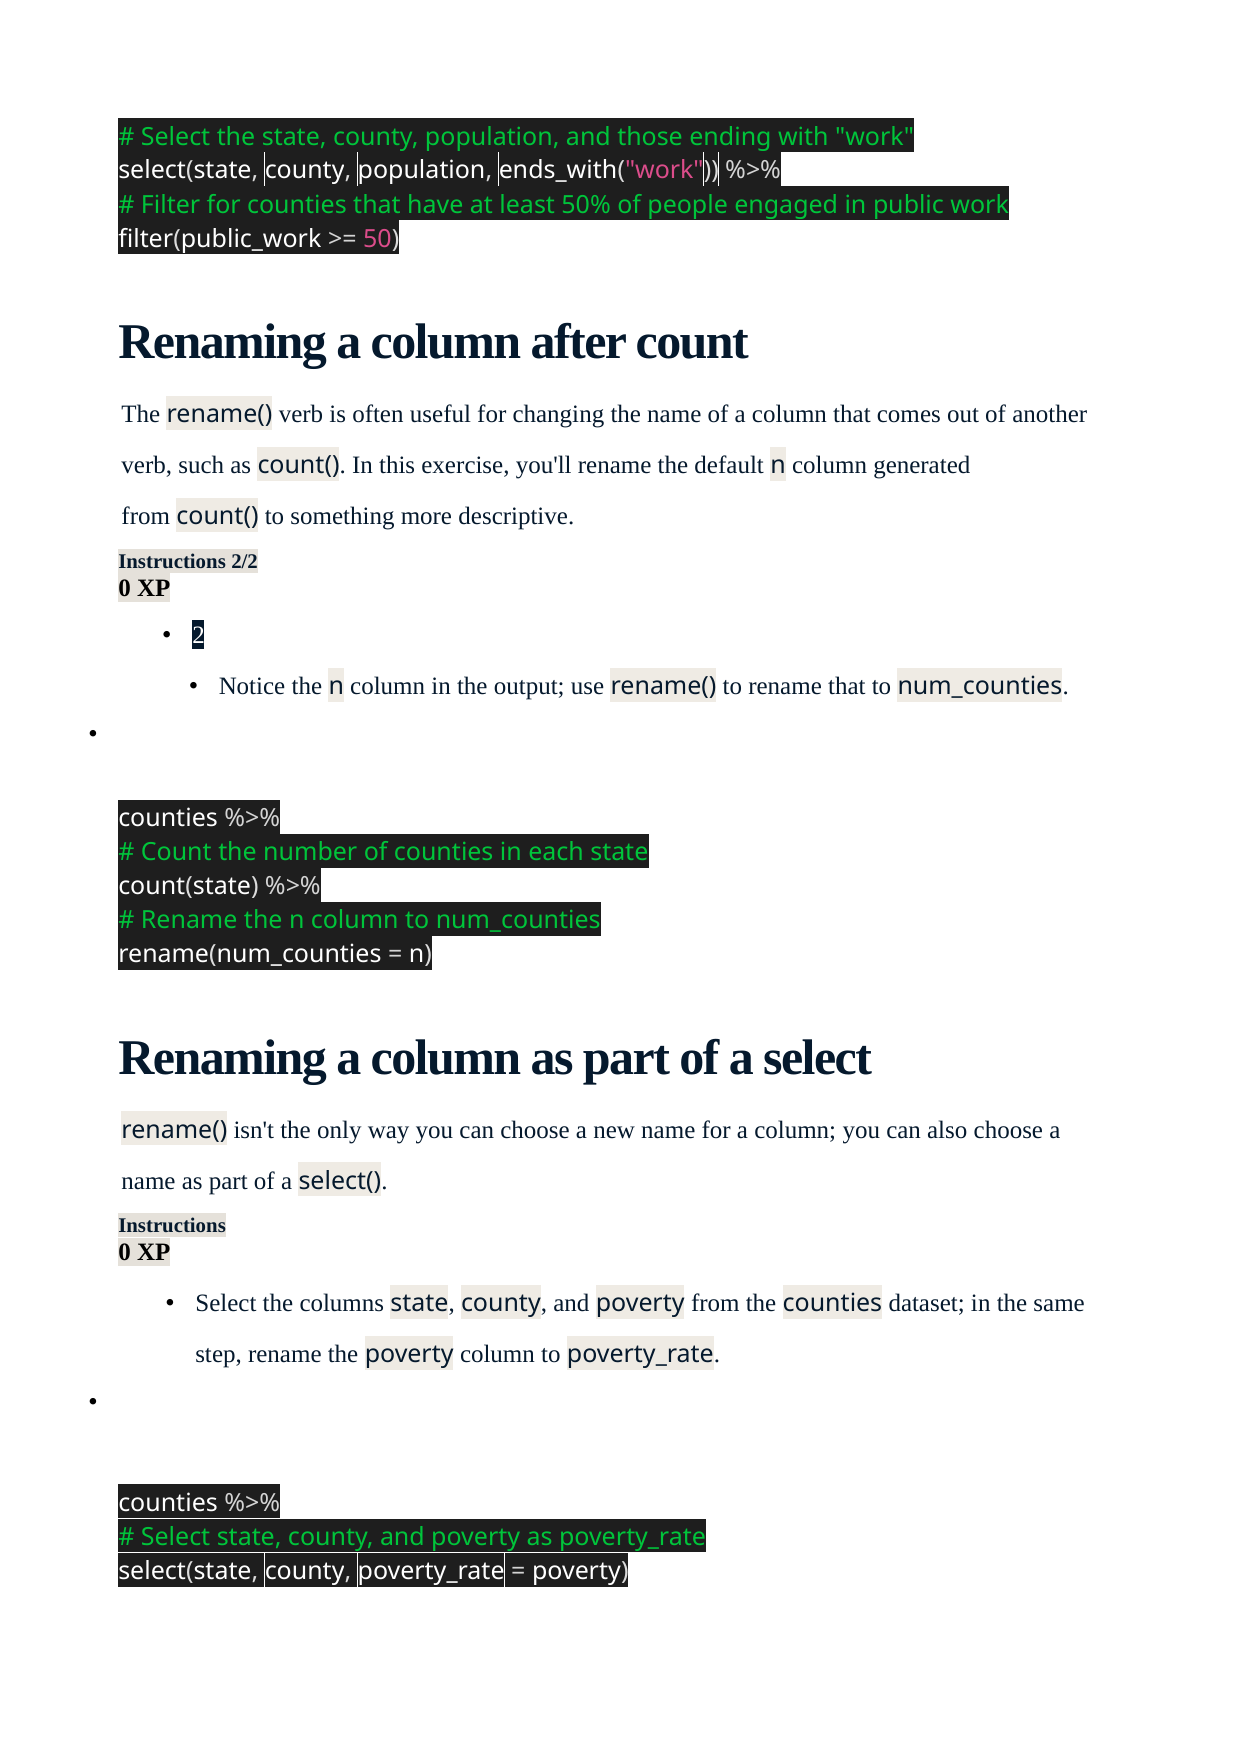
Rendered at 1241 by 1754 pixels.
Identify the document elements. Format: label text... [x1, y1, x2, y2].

subtitle Instructions 2/2 [118, 549, 1122, 573]
text rename(num_counties = n) [118, 936, 1122, 970]
text counties %>% [118, 1484, 1122, 1518]
text 0 XP [118, 1237, 1122, 1266]
text 0 XP [118, 573, 1122, 602]
text count(state) %>% [118, 868, 1122, 902]
text rename() isn't the only way you can choose a new name for a column; you can also choose a name as part of a select(). [121, 1111, 1116, 1196]
subtitle Renaming a column as part of a select [118, 1027, 1122, 1085]
text counties %>% [118, 800, 1122, 834]
text The rename() verb is often useful for changing the name of a column that comes out of another verb, such as count(). In this exercise, you'll rename the default n column generated from count() to something more descriptive. [121, 396, 1116, 532]
subtitle Renaming a column after count [118, 312, 1122, 369]
text # Select the state, county, population, and those ending with "work" [118, 118, 1122, 152]
text # Filter for counties that have at least 50% of people engaged in public work [118, 186, 1122, 220]
text # Count the number of counties in each state [118, 834, 1122, 868]
text select(state, county, population, ends_with("work")) %>% [118, 152, 1122, 186]
text # Select state, county, and poverty as poverty_rate [118, 1518, 1122, 1552]
text filter(public_work >= 50) [118, 220, 1122, 254]
list Notice the n column in the output; use rename() to rename that to num_counties. [189, 668, 1092, 702]
list 2 [162, 620, 1122, 649]
subtitle Instructions [118, 1213, 1122, 1237]
list Select the columns state, county, and poverty from the counties dataset; in the same step, rename the poverty column to poverty_rate. [166, 1285, 1116, 1370]
text # Rename the n column to num_counties [118, 902, 1122, 936]
text select(state, county, poverty_rate = poverty) [118, 1552, 1122, 1587]
